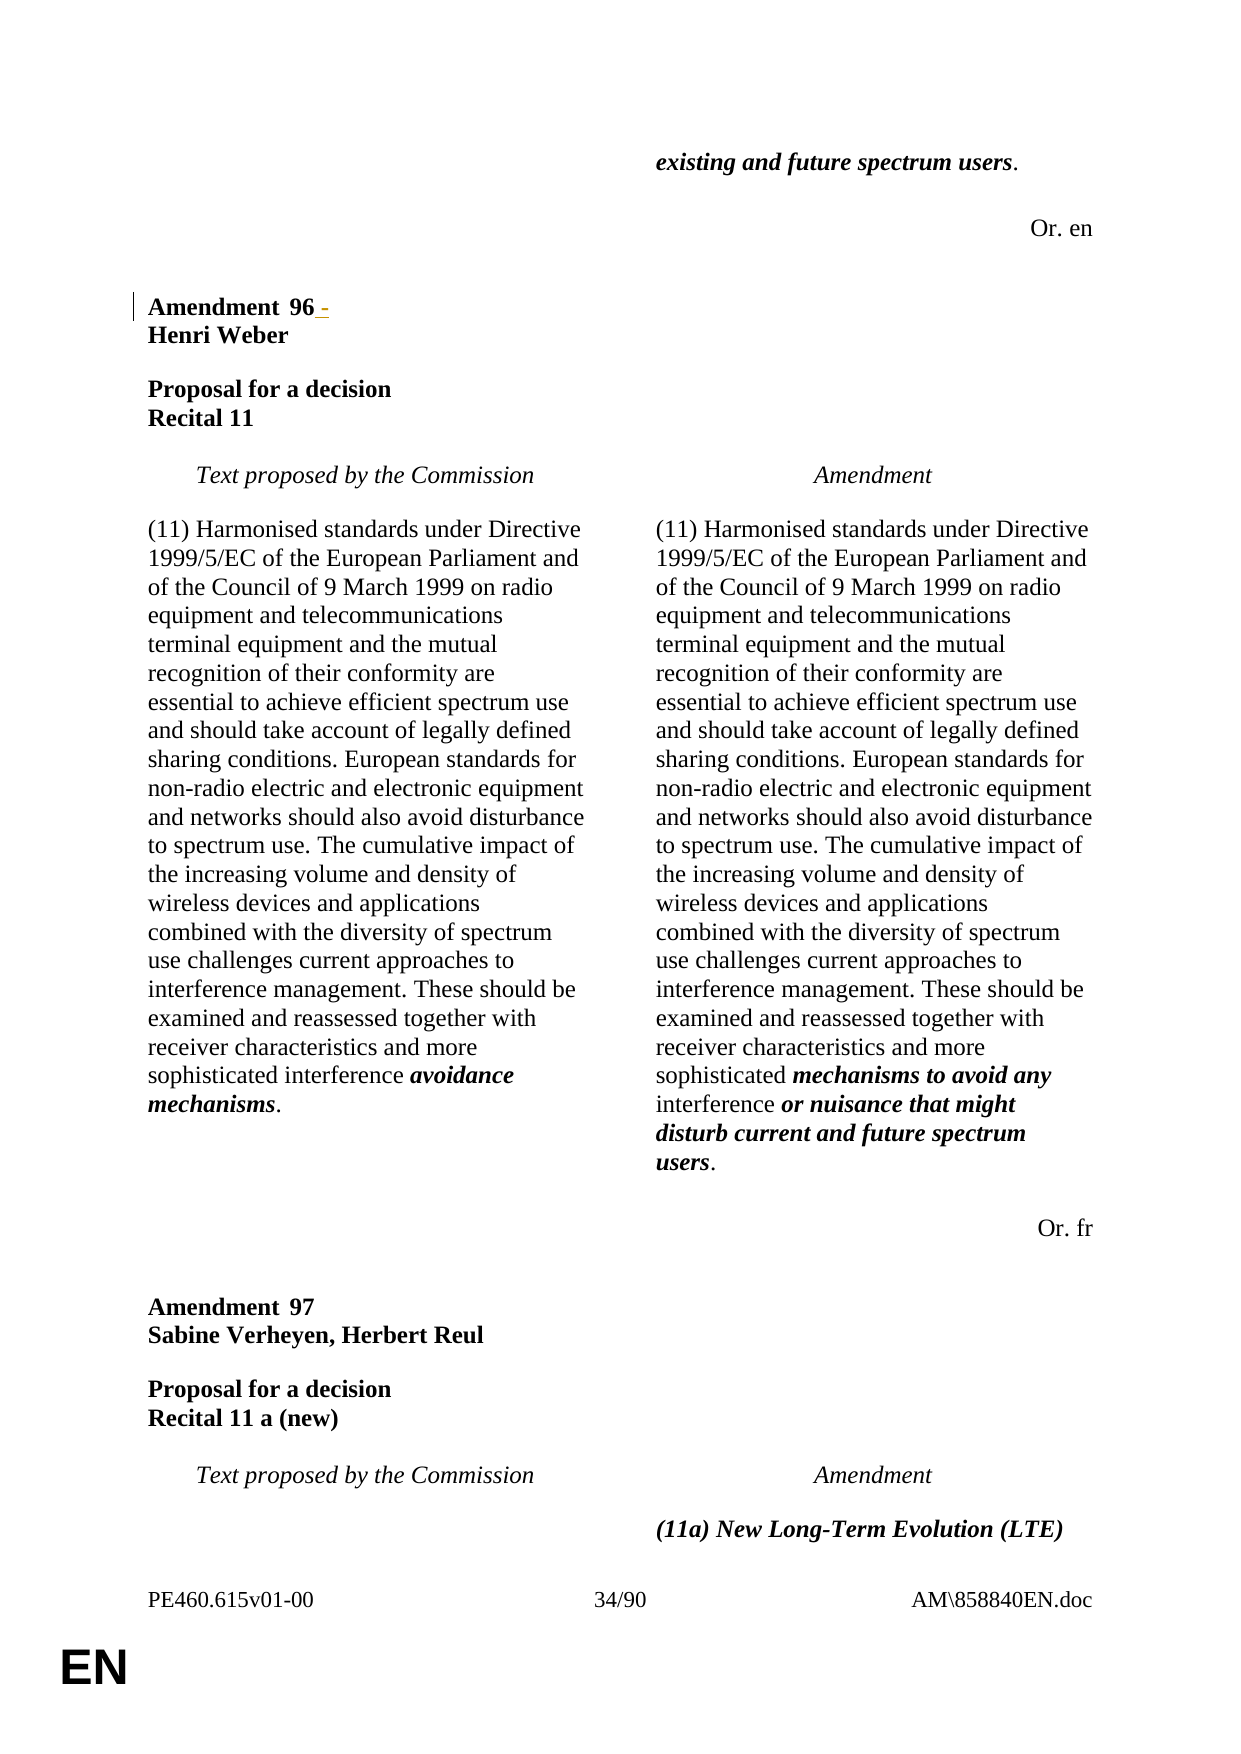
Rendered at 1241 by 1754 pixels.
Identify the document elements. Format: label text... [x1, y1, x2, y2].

text <Article>Recital 11 </Article> [148, 403, 1093, 432]
text <DocAmend>Proposal for a decision</DocAmend> [148, 1374, 1093, 1403]
text <Amend>Amendment <NumAm>97</NumAm> [148, 1292, 1093, 1321]
table_header [112, 1432, 1128, 1461]
table_cell Text proposed by the Commission [112, 1461, 620, 1514]
text Or. <Original>{FR}fr</Original> [148, 1213, 1093, 1242]
table_cell Text proposed by the Commission [112, 461, 620, 514]
table_cell (11) Harmonised standards under Directive 1999/5/EC of the European Parliament and of the Council of 9 March 1999 on radio equipment and telecommunications terminal equipment and the mutual recognition of their conformity are essential to achieve efficient spectrum use and should take account of legally defined sharing conditions. European standards for non-radio electric and electronic equipment and networks should also avoid disturbance to spectrum use. The cumulative impact of the increasing volume and density of wireless devices and applications combined with the diversity of spectrum use challenges current approaches to interference management. These should be examined and reassessed together with receiver characteristics and more sophisticated mechanisms to avoid any interference or nuisance that might disturb current and future spectrum users. [620, 514, 1128, 1188]
table_header [112, 432, 1128, 461]
text <DocAmend>Proposal for a decision</DocAmend> [148, 374, 1093, 403]
table_cell [112, 147, 620, 188]
table_cell [112, 1514, 620, 1556]
table_cell (11a) New Long-Term Evolution (LTE) [620, 1514, 1128, 1556]
table_cell (11) Harmonised standards under Directive 1999/5/EC of the European Parliament and of the Council of 9 March 1999 on radio equipment and telecommunications terminal equipment and the mutual recognition of their conformity are essential to achieve efficient spectrum use and should take account of legally defined sharing conditions. European standards for non-radio electric and electronic equipment and networks should also avoid disturbance to spectrum use. The cumulative impact of the increasing volume and density of wireless devices and applications combined with the diversity of spectrum use challenges current approaches to interference management. These should be examined and reassessed together with receiver characteristics and more sophisticated interference avoidance mechanisms. [112, 514, 620, 1188]
text <Members>Sabine Verheyen, Herbert Reul</Members> [148, 1321, 1093, 1349]
table_cell Amendment [620, 461, 1128, 514]
text <Article>Recital 11 a (new) </Article> [148, 1403, 1093, 1432]
table_cell Amendment [620, 1461, 1128, 1514]
text Or. <Original>{EN}en</Original> [148, 213, 1093, 242]
table_cell existing and future spectrum users. [620, 147, 1128, 188]
text <Amend>Amendment <NumAm>96 -</NumAm> [148, 292, 1093, 321]
text <Members>Henri Weber</Members> [148, 321, 1093, 349]
